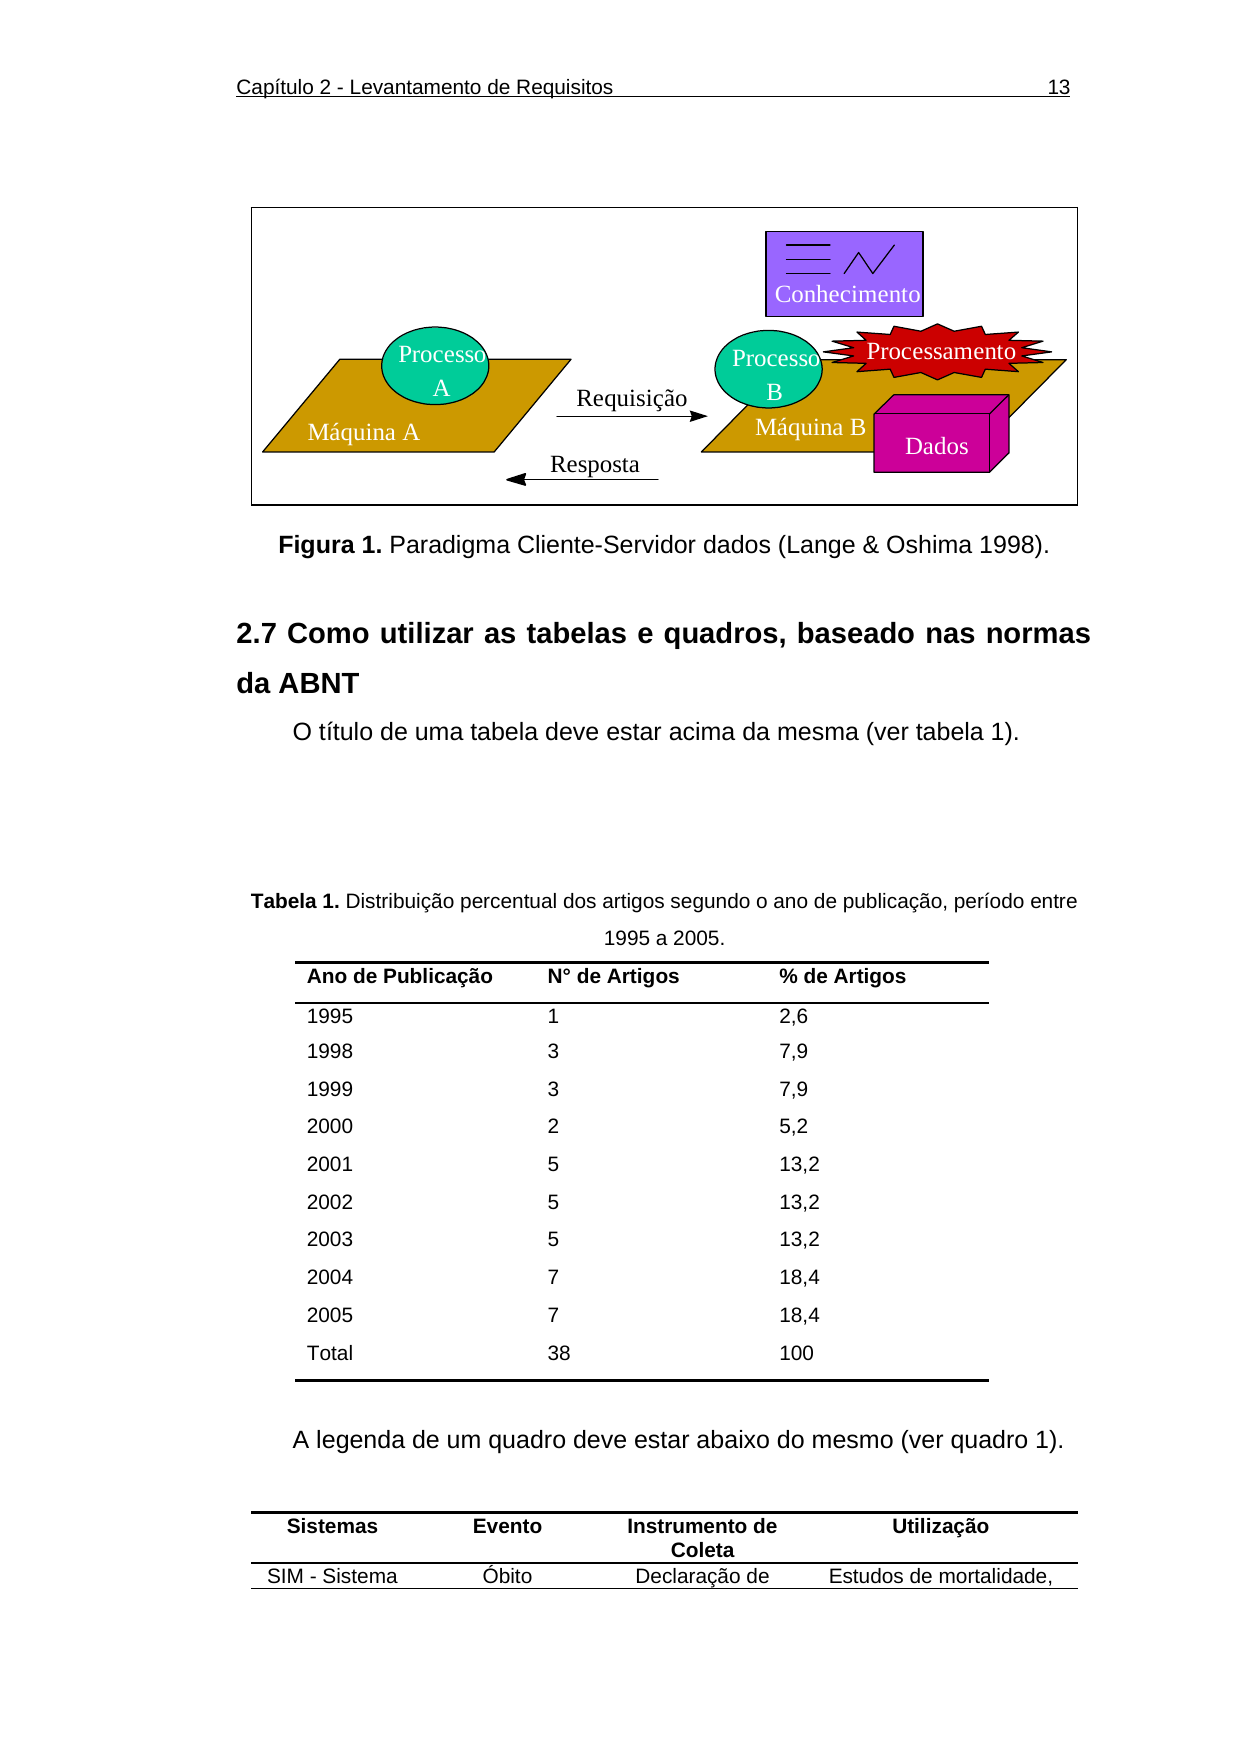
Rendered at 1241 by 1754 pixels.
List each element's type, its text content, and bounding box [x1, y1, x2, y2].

table_cell Total [295, 1341, 536, 1378]
table_cell 100 [768, 1341, 989, 1378]
table_cell 2 [536, 1114, 768, 1152]
table_cell 2,6 [768, 1004, 989, 1039]
table_cell 38 [536, 1341, 768, 1378]
table_header Sistemas [251, 1514, 413, 1562]
table_cell 3 [536, 1076, 768, 1113]
table_cell 7,9 [768, 1039, 989, 1076]
table_cell 1998 [295, 1039, 536, 1076]
table_cell 13,2 [768, 1227, 989, 1265]
table_cell 7,9 [768, 1076, 989, 1113]
table_cell Declaração de [601, 1564, 803, 1588]
table_cell 2000 [295, 1114, 536, 1152]
table_cell 5 [536, 1152, 768, 1189]
table_cell 13,2 [768, 1152, 989, 1189]
table_cell 3 [536, 1039, 768, 1076]
table_header Utilização [804, 1514, 1078, 1562]
text Figura 1. Paradigma Cliente-Servidor dados (Lange & Oshima 1998). [236, 530, 1092, 559]
text Tabela 1. Distribuição percentual dos artigos segundo o ano de publicação, período entre 1995 a 2005. [236, 889, 1092, 949]
table_cell 1995 [295, 1004, 536, 1039]
subtitle 2.7 Como utilizar as tabelas e quadros, baseado nas normas da ABNT [236, 616, 1092, 700]
table_cell 1 [536, 1004, 768, 1039]
table_cell SIM - Sistema [251, 1564, 413, 1588]
table_cell 2005 [295, 1303, 536, 1341]
table_cell 18,4 [768, 1303, 989, 1341]
table_cell 7 [536, 1265, 768, 1303]
table_header N° de Artigos [536, 964, 768, 1002]
table_cell 2003 [295, 1227, 536, 1265]
table_cell Estudos de mortalidade, [804, 1564, 1078, 1588]
table_cell Óbito [414, 1564, 601, 1588]
table_cell 2002 [295, 1190, 536, 1227]
table_cell 2001 [295, 1152, 536, 1189]
table_cell 18,4 [768, 1265, 989, 1303]
text A legenda de um quadro deve estar abaixo do mesmo (ver quadro 1). [236, 1425, 1092, 1453]
table_cell 5 [536, 1190, 768, 1227]
table_cell 1999 [295, 1076, 536, 1113]
table_header Ano de Publicação [295, 964, 536, 1002]
table_cell 13,2 [768, 1190, 989, 1227]
table_header Evento [414, 1514, 601, 1562]
table_cell 5 [536, 1227, 768, 1265]
text O título de uma tabela deve estar acima da mesma (ver tabela 1). [236, 717, 1092, 746]
table_header % de Artigos [768, 964, 989, 1002]
table_header Instrumento de Coleta [601, 1514, 803, 1562]
table_cell 7 [536, 1303, 768, 1341]
table_cell 5,2 [768, 1114, 989, 1152]
table_cell 2004 [295, 1265, 536, 1303]
